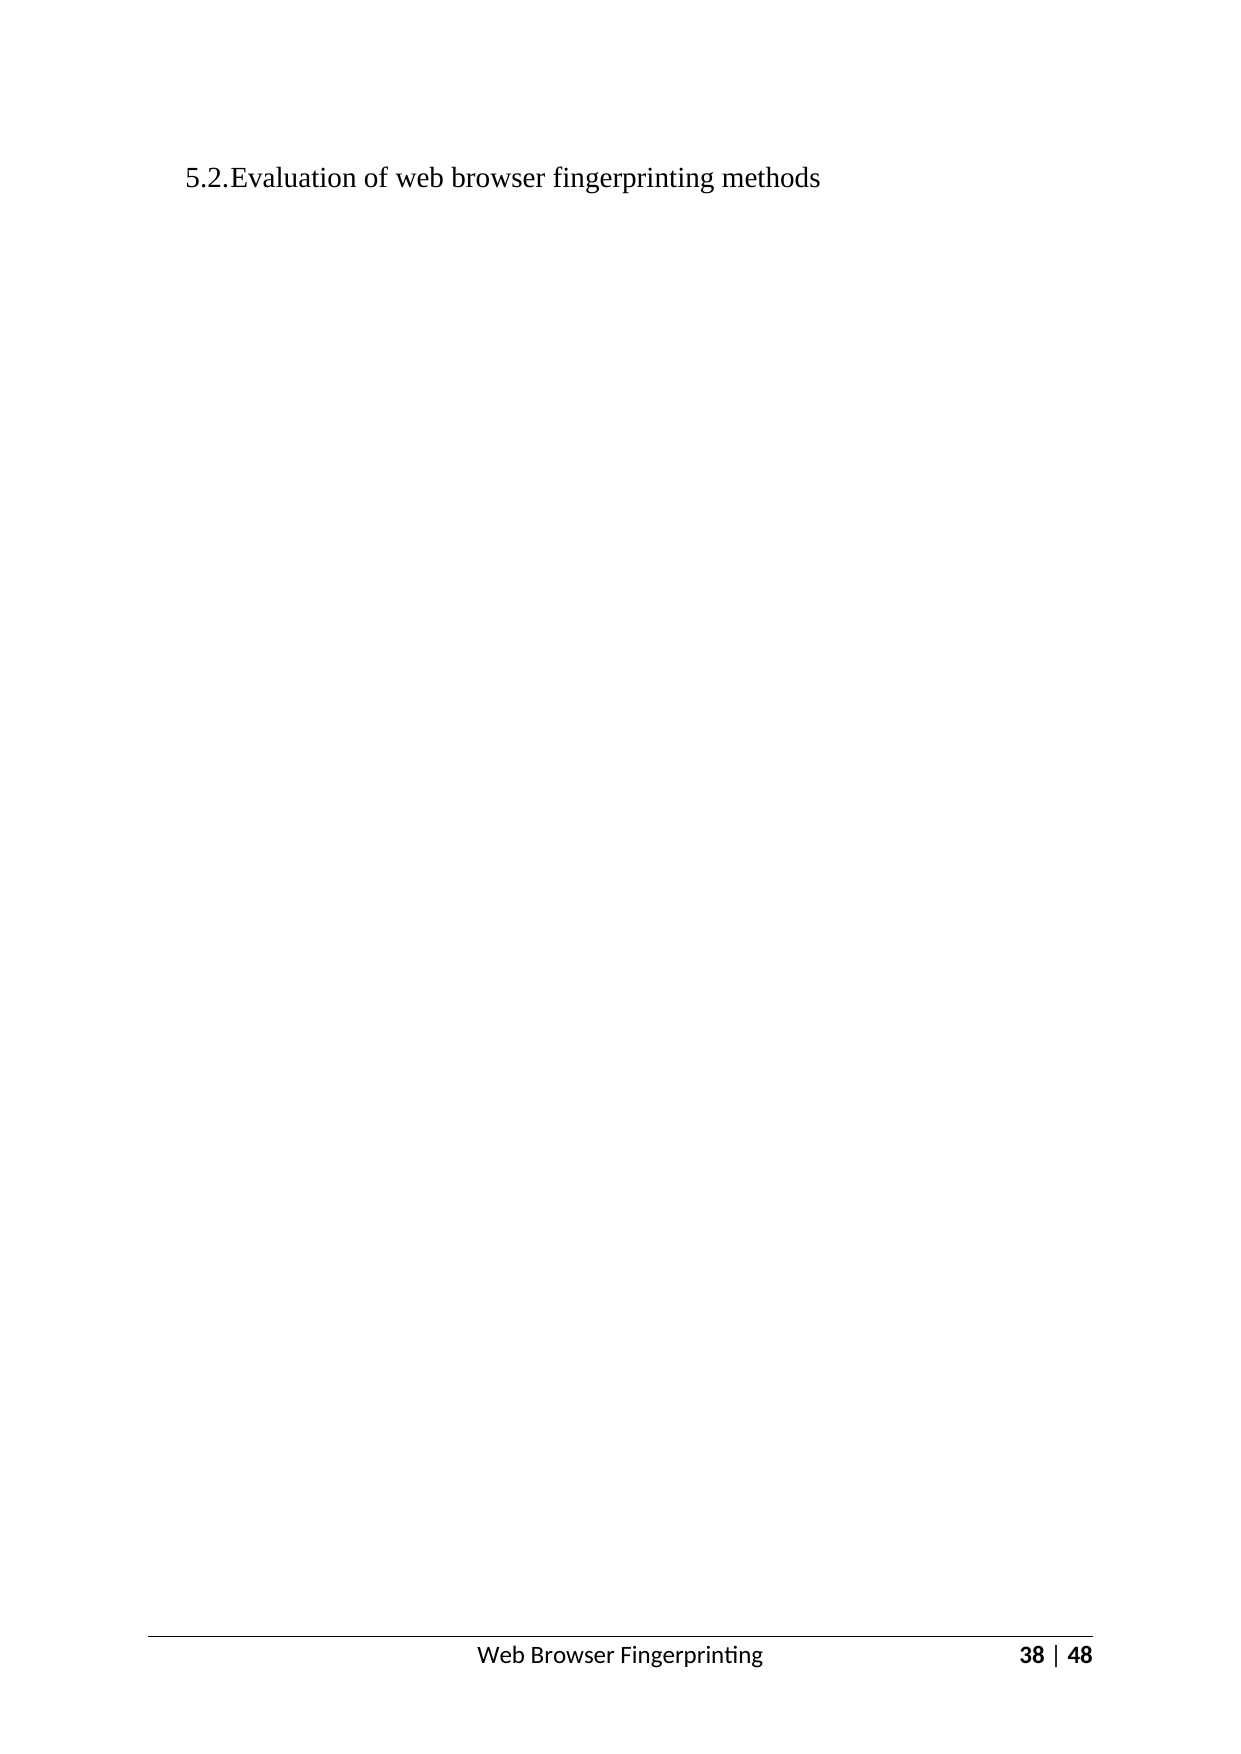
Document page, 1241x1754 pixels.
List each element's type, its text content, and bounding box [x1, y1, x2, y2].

list Evaluation of web browser fingerprinting methods [185, 160, 1093, 193]
